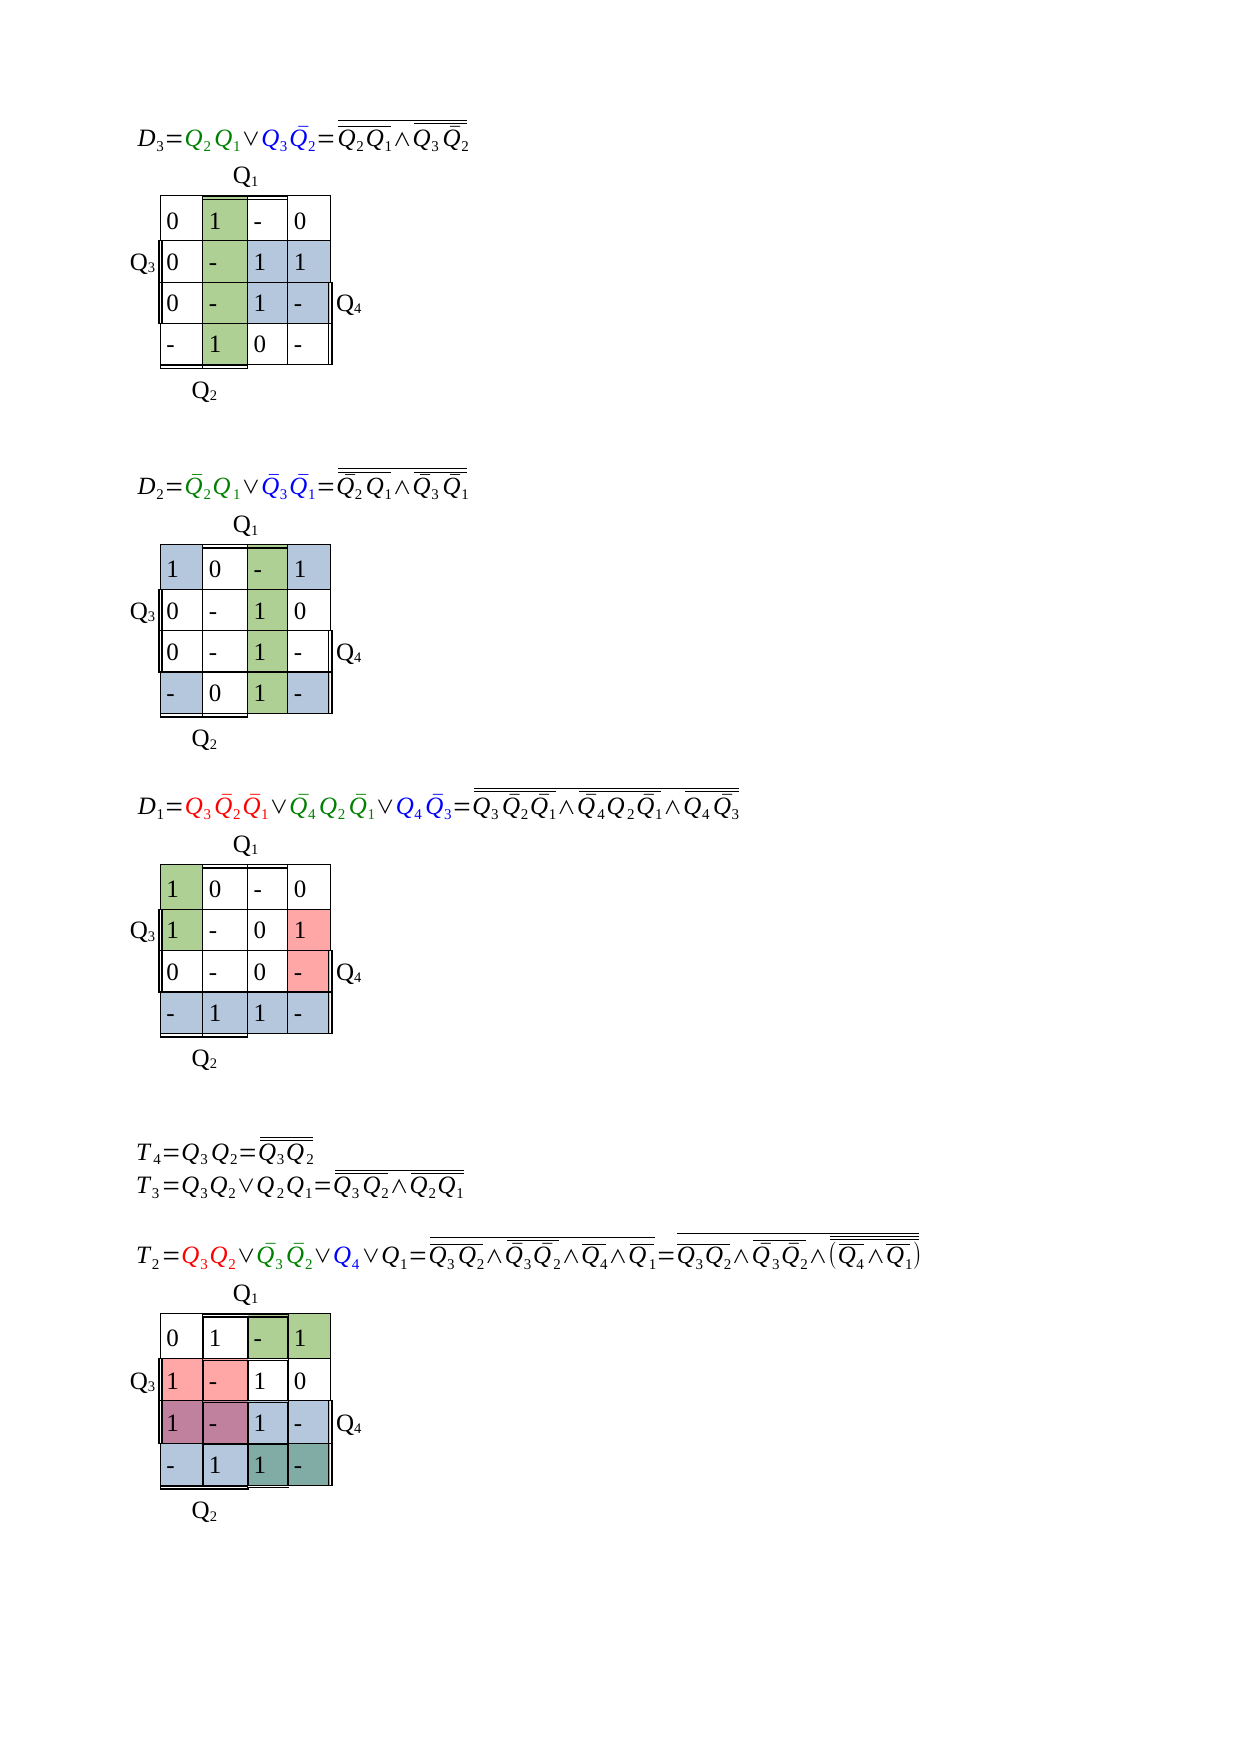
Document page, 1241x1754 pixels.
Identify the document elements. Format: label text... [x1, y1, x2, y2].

table_cell Q3 [118, 909, 158, 991]
table_cell [118, 991, 160, 1033]
table_cell Q2 [161, 1038, 248, 1078]
table_cell 0 [161, 196, 202, 240]
table_cell - [203, 241, 247, 282]
table_cell 0 [203, 673, 247, 713]
table_cell 1 [163, 1401, 202, 1443]
table_header [118, 824, 161, 864]
table_header [161, 504, 203, 544]
table_cell 1 [204, 1445, 247, 1485]
table_cell - [204, 1361, 247, 1400]
table_header [288, 824, 330, 864]
table_header Q1 [203, 1273, 288, 1313]
table_cell 0 [203, 869, 247, 909]
table_header Q1 [203, 504, 288, 544]
table_cell [288, 714, 330, 758]
table_header [161, 155, 203, 195]
table_header [330, 155, 372, 195]
table_cell [118, 364, 161, 409]
table_cell 0 [163, 590, 202, 630]
table_cell - [288, 673, 328, 713]
table_cell Q4 [333, 950, 372, 1033]
table_cell - [204, 1403, 247, 1443]
table_cell 1 [163, 910, 202, 950]
table_cell [331, 909, 372, 950]
table_cell [330, 364, 372, 409]
table_header [288, 504, 330, 544]
table_cell [118, 713, 161, 758]
table_header [161, 824, 203, 864]
table_cell - [161, 993, 202, 1033]
table_cell 1 [203, 324, 247, 364]
table_cell - [288, 951, 328, 991]
table_cell - [203, 910, 247, 950]
table_cell - [203, 283, 247, 323]
table_cell 1 [248, 283, 287, 323]
table_cell [288, 1034, 330, 1078]
table_cell - [288, 993, 328, 1033]
table_cell [331, 1313, 372, 1358]
table_header [330, 504, 372, 544]
table_cell 0 [163, 631, 202, 671]
table_cell [288, 1486, 330, 1530]
table_cell - [249, 1318, 287, 1358]
table_cell 0 [163, 283, 202, 323]
table_header Q1 [203, 824, 288, 864]
table_cell 1 [248, 241, 287, 282]
table_cell [248, 714, 288, 758]
table_cell 1 [288, 910, 330, 950]
table_cell - [289, 1444, 328, 1485]
table_cell 0 [288, 196, 330, 240]
table_cell [331, 195, 372, 240]
table_header [330, 1273, 372, 1313]
table_cell 0 [163, 241, 202, 282]
table_header [118, 155, 161, 195]
table_cell 1 [249, 1361, 287, 1400]
table_cell [330, 1485, 372, 1530]
table_cell 1 [248, 673, 287, 713]
table_cell [118, 195, 160, 240]
table_cell 1 [161, 865, 202, 909]
table_header [288, 155, 330, 195]
table_header [118, 1273, 161, 1313]
table_cell 0 [289, 1359, 330, 1400]
table_header [118, 504, 161, 544]
table_cell - [288, 283, 328, 323]
table_cell Q2 [161, 1490, 248, 1530]
table_cell 1 [248, 993, 287, 1033]
table_cell [118, 671, 160, 713]
table_cell - [203, 951, 247, 991]
table_cell 1 [289, 1314, 330, 1358]
table_cell 0 [248, 951, 287, 991]
table_header Q1 [203, 155, 288, 195]
table_cell [118, 864, 160, 909]
table_cell - [289, 1401, 328, 1443]
table_cell 0 [288, 865, 330, 909]
table_cell [248, 1034, 288, 1078]
table_cell 1 [203, 993, 247, 1033]
table_cell 1 [163, 1359, 202, 1400]
table_cell [118, 1443, 160, 1485]
table_cell 1 [248, 590, 287, 630]
table_header [288, 1273, 330, 1313]
table_cell - [161, 673, 202, 713]
table_cell - [288, 631, 328, 671]
table_cell 1 [248, 631, 287, 671]
table_cell [248, 365, 288, 409]
table_cell [330, 713, 372, 758]
table_cell 1 [161, 545, 202, 589]
table_cell 0 [161, 1314, 202, 1358]
table_cell Q4 [333, 1400, 372, 1485]
table_cell Q3 [118, 1358, 158, 1443]
table_cell Q4 [333, 630, 372, 713]
table_cell - [161, 1444, 202, 1485]
table_cell 1 [288, 545, 330, 589]
table_cell [118, 544, 160, 589]
table_cell 0 [163, 951, 202, 991]
table_cell [331, 544, 372, 589]
table_cell Q3 [118, 589, 158, 671]
table_cell 1 [203, 200, 247, 240]
table_cell - [288, 324, 328, 364]
table_cell - [248, 200, 287, 240]
table_header [161, 1273, 203, 1313]
table_cell 1 [249, 1445, 287, 1485]
table_cell [118, 1033, 161, 1078]
table_cell Q2 [161, 718, 248, 758]
table_cell - [248, 869, 287, 909]
table_cell [118, 1313, 160, 1358]
table_cell [288, 365, 330, 409]
table_cell [118, 323, 160, 364]
table_cell [118, 1485, 161, 1530]
table_cell 1 [204, 1318, 247, 1358]
table_cell Q3 [118, 240, 158, 323]
table_cell - [203, 590, 247, 630]
table_cell [331, 864, 372, 909]
table_cell - [203, 631, 247, 671]
table_cell 0 [203, 549, 247, 589]
table_cell [331, 1358, 372, 1400]
table_cell [331, 589, 372, 630]
table_cell Q2 [161, 369, 248, 409]
table_header [330, 824, 372, 864]
table_cell - [161, 324, 202, 364]
table_cell - [248, 549, 287, 589]
table_cell [331, 240, 372, 282]
table_cell [248, 1488, 288, 1530]
table_cell 0 [248, 910, 287, 950]
table_cell [330, 1033, 372, 1078]
table_cell 1 [249, 1403, 287, 1443]
table_cell 0 [248, 324, 287, 364]
table_cell 1 [288, 241, 330, 282]
table_cell Q4 [333, 282, 372, 364]
table_cell 0 [288, 590, 330, 630]
